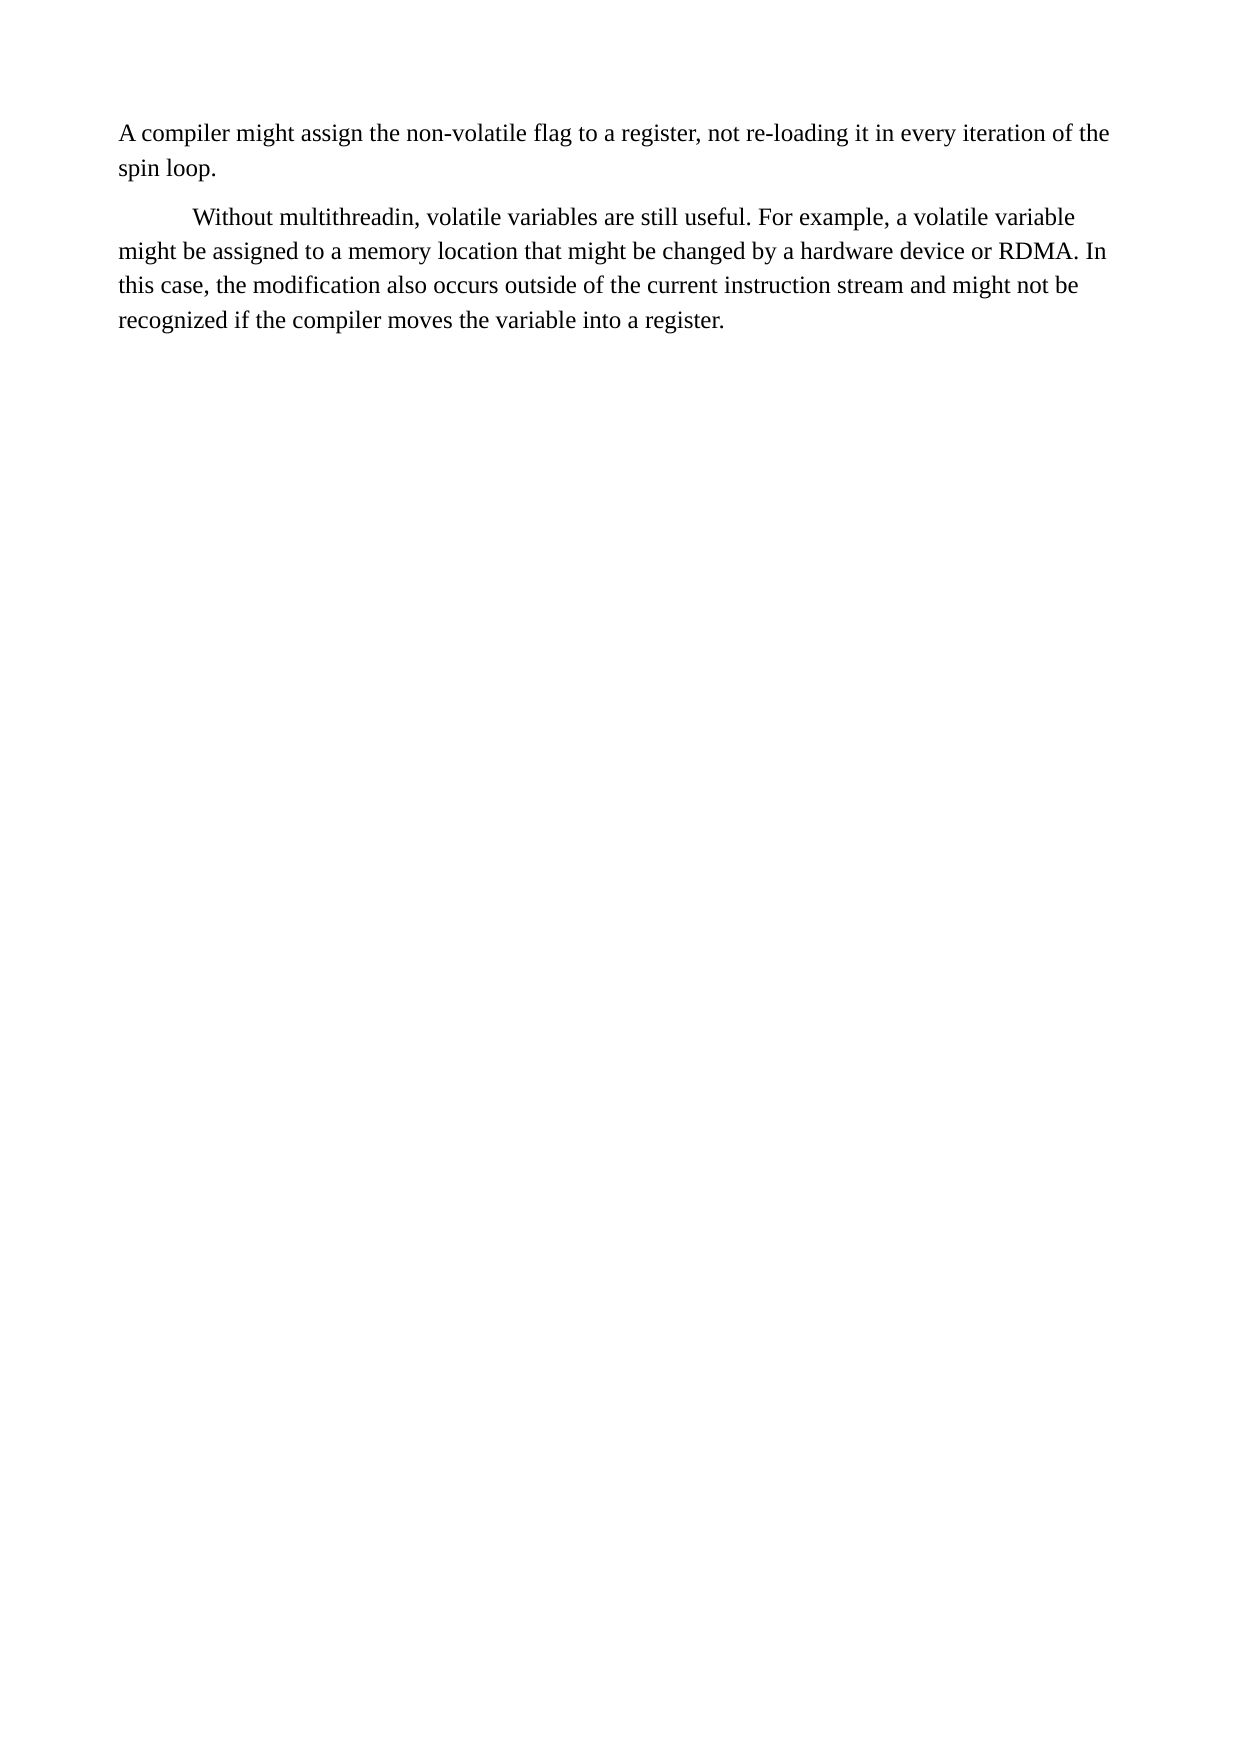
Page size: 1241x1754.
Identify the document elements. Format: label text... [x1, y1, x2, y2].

text Without multithreadin, volatile variables are still useful. For example, a volatile variable might be assigned to a memory location that might be changed by a hardware device or RDMA. In this case, the modification also occurs outside of the current instruction stream and might not be recognized if the compiler moves the variable into a register. [118, 202, 1122, 334]
text A compiler might assign the non-volatile flag to a register, not re-loading it in every iteration of the spin loop. [118, 118, 1122, 181]
